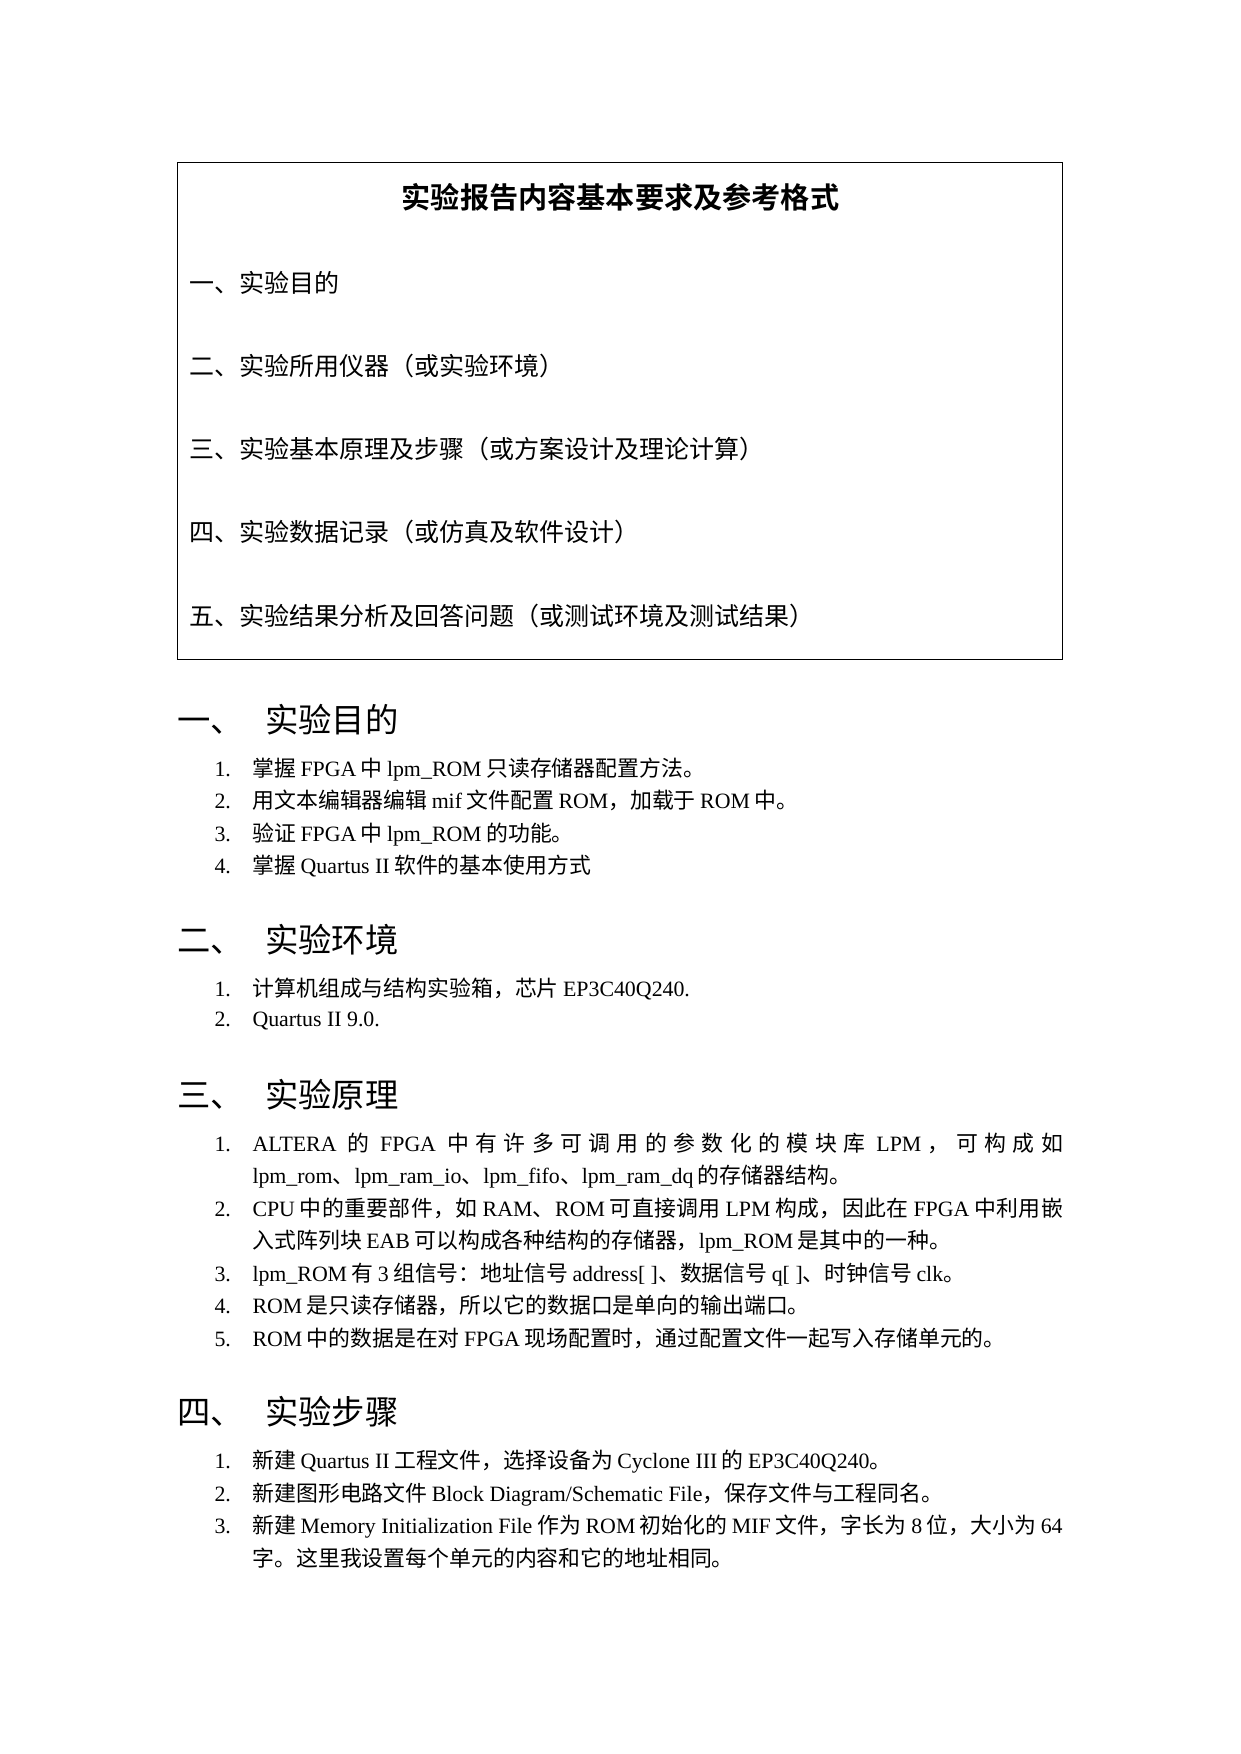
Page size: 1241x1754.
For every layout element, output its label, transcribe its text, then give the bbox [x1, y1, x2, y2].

list lpm_ROM有3组信号：地址信号address[ ]、数据信号q[ ]、时钟信号clk。 [214, 1255, 1063, 1288]
list 掌握FPGA中lpm_ROM只读存储器配置方法。 [214, 750, 1063, 783]
list CPU中的重要部件，如RAM、ROM可直接调用LPM构成，因此在FPGA中利用嵌入式阵列块EAB可以构成各种结构的存储器，lpm_ROM是其中的一种。 [214, 1190, 1063, 1255]
list 新建图形电路文件Block Diagram/Schematic File，保存文件与工程同名。 [214, 1475, 1063, 1508]
subtitle 实验环境 [177, 905, 1063, 970]
list ROM是只读存储器，所以它的数据口是单向的输出端口。 [214, 1288, 1063, 1320]
list 用文本编辑器编辑mif文件配置ROM，加载于ROM中。 [214, 783, 1063, 815]
list 计算机组成与结构实验箱，芯片EP3C40Q240. [214, 970, 1063, 1003]
list ROM中的数据是在对FPGA现场配置时，通过配置文件一起写入存储单元的。 [214, 1320, 1063, 1353]
list Quartus II 9.0. [214, 1003, 1063, 1035]
list 掌握Quartus II软件的基本使用方式 [214, 848, 1063, 880]
list 验证FPGA中lpm_ROM的功能。 [214, 815, 1063, 848]
subtitle 实验原理 [177, 1060, 1063, 1125]
subtitle 实验步骤 [177, 1378, 1063, 1443]
table_cell 实验报告内容基本要求及参考格式 一、实验目的 二、实验所用仪器（或实验环境） 三、实验基本原理及步骤（或方案设计及理论计算） 四、实验数据记录（或仿真及软件设计） 五、实验结果分析及回答问题（或测试环境及测试结果） [178, 163, 1062, 659]
subtitle 实验目的 [177, 685, 1063, 750]
list 新建Quartus II工程文件，选择设备为Cyclone III的EP3C40Q240。 [214, 1443, 1063, 1475]
list 新建Memory Initialization File作为ROM初始化的MIF文件，字长为8位，大小为64字。这里我设置每个单元的内容和它的地址相同。 [214, 1508, 1063, 1573]
list ALTERA的FPGA中有许多可调用的参数化的模块库LPM，可构成如lpm_rom、lpm_ram_io、lpm_fifo、lpm_ram_dq的存储器结构。 [214, 1125, 1063, 1190]
